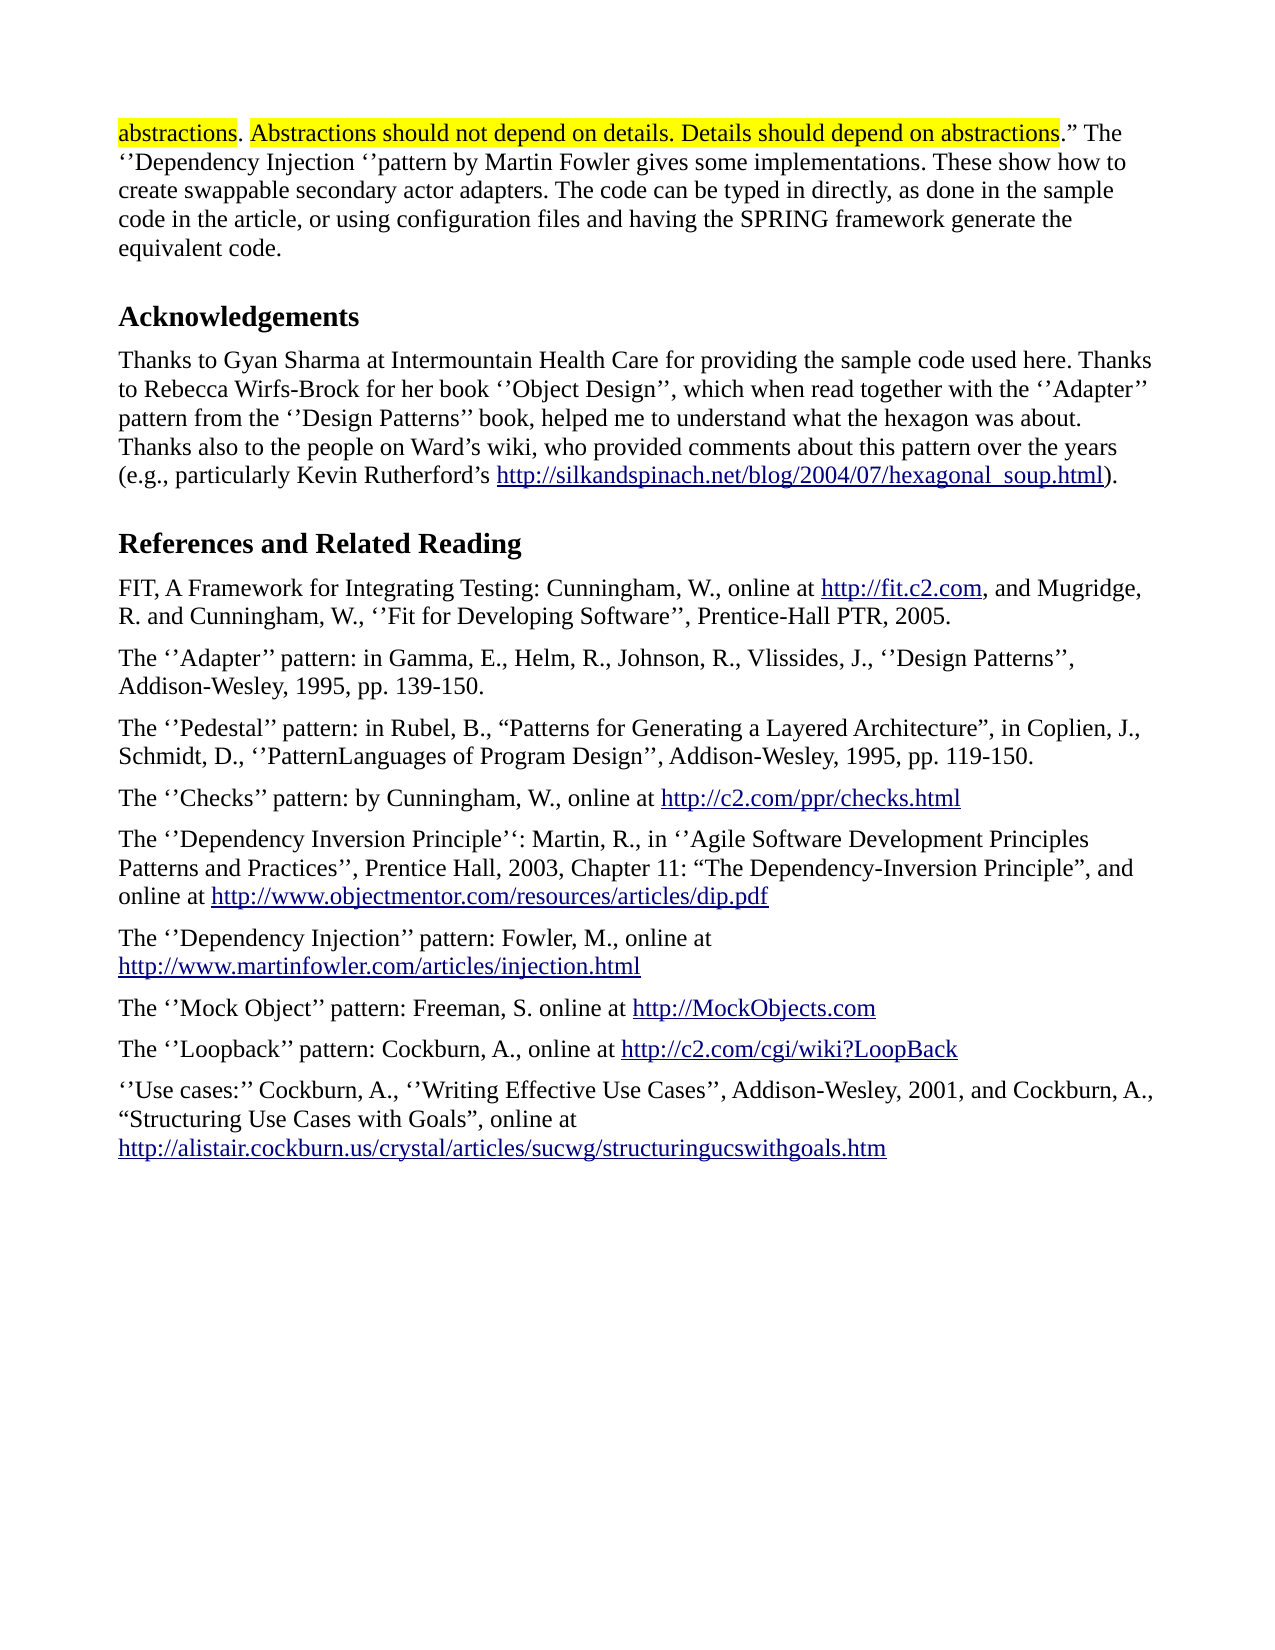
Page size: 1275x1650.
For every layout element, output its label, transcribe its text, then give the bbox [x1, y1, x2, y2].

text The ‘’Adapter’’ pattern: in Gamma, E., Helm, R., Johnson, R., Vlissides, J., ‘’Design Patterns’’, Addison-Wesley, 1995, pp. 139-150. [118, 643, 1157, 700]
text FIT, A Framework for Integrating Testing: Cunningham, W., online at http://fit.c2.com, and Mugridge, R. and Cunningham, W., ‘’Fit for Developing Software’’, Prentice-Hall PTR, 2005. [118, 573, 1157, 630]
text The ‘’Pedestal’’ pattern: in Rubel, B., “Patterns for Generating a Layered Architecture”, in Coplien, J., Schmidt, D., ‘’PatternLanguages of Program Design’’, Addison-Wesley, 1995, pp. 119-150. [118, 713, 1157, 770]
subtitle References and Related Reading [118, 527, 1157, 560]
text Thanks to Gyan Sharma at Intermountain Health Care for providing the sample code used here. Thanks to Rebecca Wirfs-Brock for her book ‘’Object Design’’, which when read together with the ‘’Adapter’’ pattern from the ‘’Design Patterns’’ book, helped me to understand what the hexagon was about. Thanks also to the people on Ward’s wiki, who provided comments about this pattern over the years (e.g., particularly Kevin Rutherford’s http://silkandspinach.net/blog/2004/07/hexagonal_soup.html). [118, 345, 1157, 489]
subtitle Acknowledgements [118, 299, 1157, 333]
text The ‘’Mock Object’’ pattern: Freeman, S. online at http://MockObjects.com [118, 993, 1157, 1021]
text ‘’Use cases:’’ Cockburn, A., ‘’Writing Effective Use Cases’’, Addison-Wesley, 2001, and Cockburn, A., “Structuring Use Cases with Goals”, online at http://alistair.cockburn.us/crystal/articles/sucwg/structuringucswithgoals.htm [118, 1075, 1157, 1161]
text The ‘’Checks’’ pattern: by Cunningham, W., online at http://c2.com/ppr/checks.html [118, 783, 1157, 811]
text abstractions. Abstractions should not depend on details. Details should depend on abstractions.” The ‘’Dependency Injection ‘’pattern by Martin Fowler gives some implementations. These show how to create swappable secondary actor adapters. The code can be typed in directly, as done in the sample code in the article, or using configuration files and having the SPRING framework generate the equivalent code. [118, 118, 1157, 262]
text The ‘’Loopback’’ pattern: Cockburn, A., online at http://c2.com/cgi/wiki?LoopBack [118, 1034, 1157, 1063]
text The ‘’Dependency Inversion Principle’‘: Martin, R., in ‘’Agile Software Development Principles Patterns and Practices’’, Prentice Hall, 2003, Chapter 11: “The Dependency-Inversion Principle”, and online at http://www.objectmentor.com/resources/articles/dip.pdf [118, 824, 1157, 910]
text The ‘’Dependency Injection’’ pattern: Fowler, M., online at http://www.martinfowler.com/articles/injection.html [118, 923, 1157, 980]
